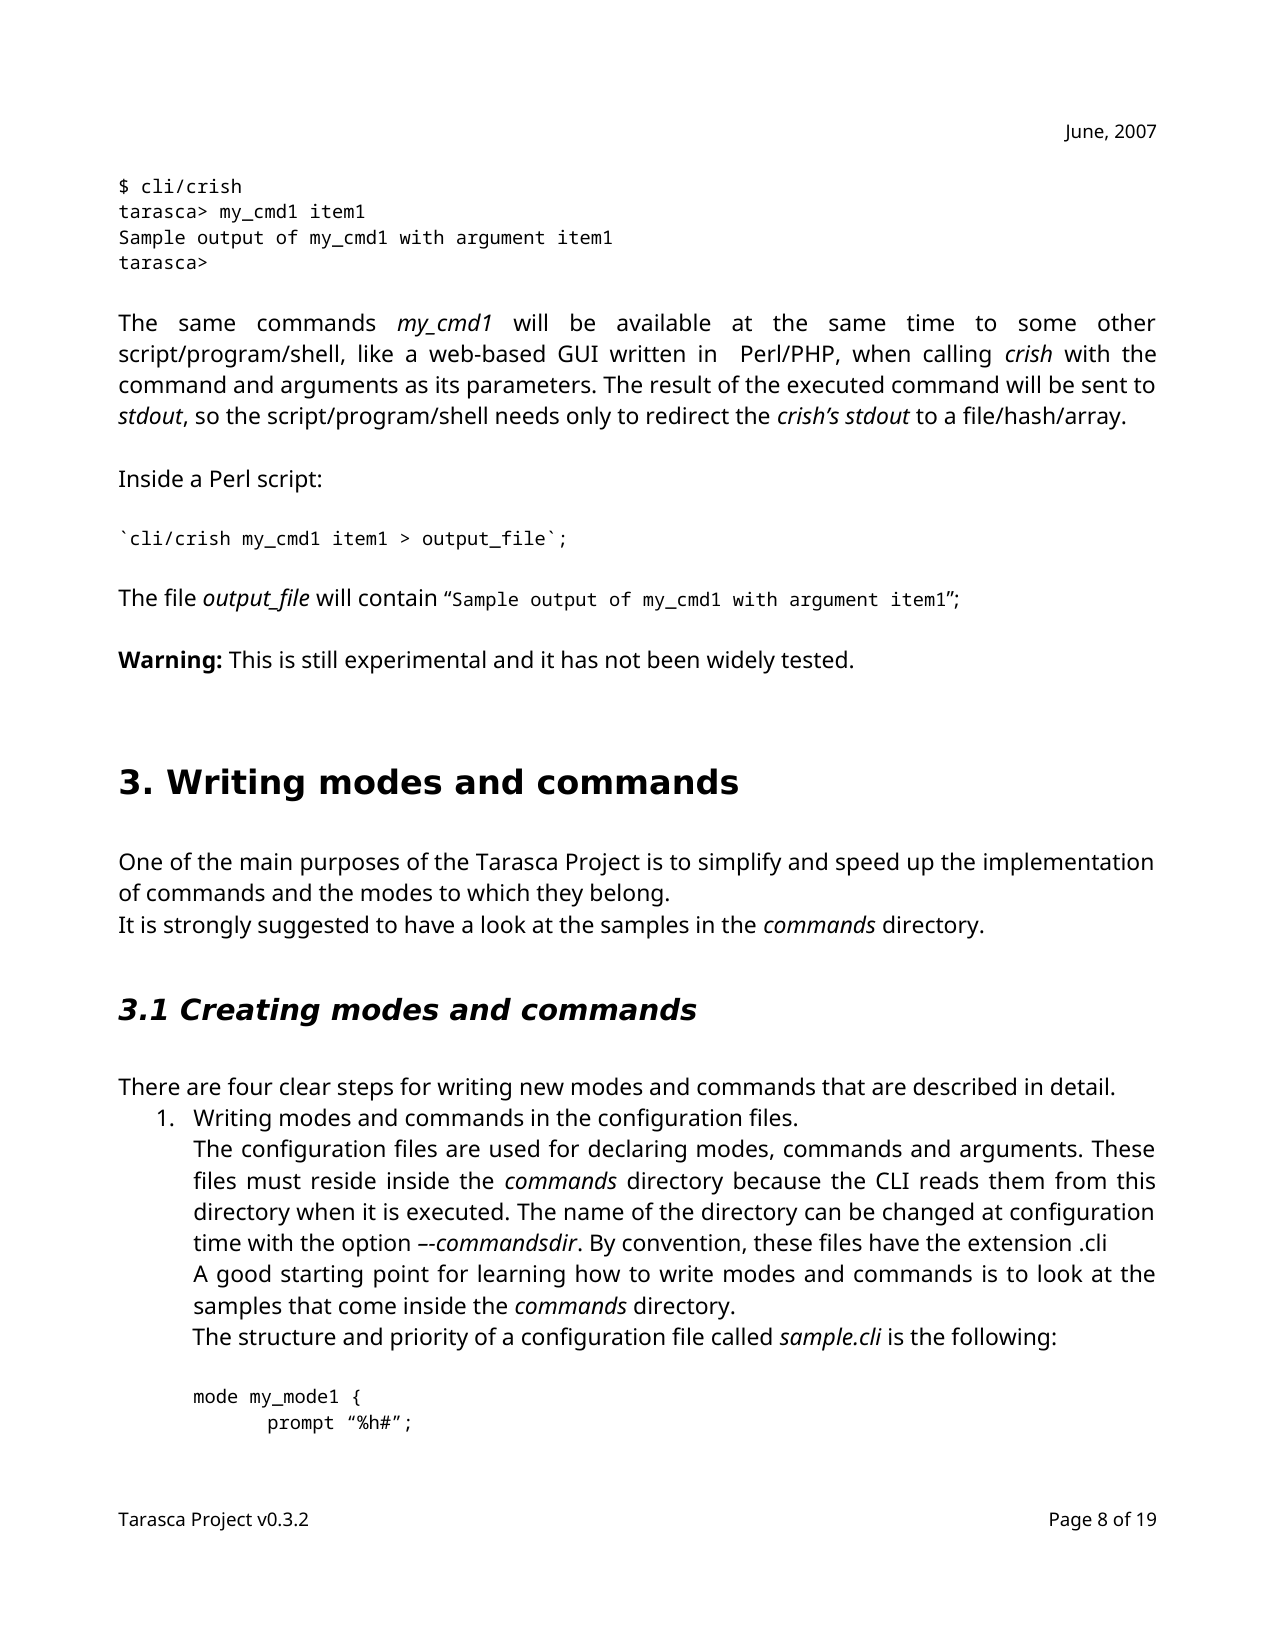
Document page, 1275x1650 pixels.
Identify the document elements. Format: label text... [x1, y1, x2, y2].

list The configuration files are used for declaring modes, commands and arguments. These files must reside inside the commands directory because the CLI reads them from this directory when it is executed. The name of the directory can be changed at configuration time with the option –-commandsdir. By convention, these files have the extension .cli [156, 1133, 1157, 1258]
text prompt “%h#”; [193, 1409, 1157, 1434]
text tarasca> [118, 250, 1157, 275]
list A good starting point for learning how to write modes and commands is to look at the samples that come inside the commands directory. [156, 1258, 1157, 1321]
text `cli/crish my_cmd1 item1 > output_file`; [118, 525, 1157, 551]
text Warning: This is still experimental and it has not been widely tested. [118, 644, 1157, 676]
text Sample output of my_cmd1 with argument item1 [118, 224, 1157, 250]
subtitle 3. Writing modes and commands [118, 763, 1157, 802]
text The file output_file will contain “Sample output of my_cmd1 with argument item1”; [118, 582, 1157, 613]
list Writing modes and commands in the configuration files. [156, 1102, 1157, 1133]
text $ cli/crish [118, 173, 1157, 199]
text There are four clear steps for writing new modes and commands that are described in detail. [118, 1071, 1157, 1102]
text tarasca> my_cmd1 item1 [118, 199, 1157, 224]
text The same commands my_cmd1 will be available at the same time to some other script/program/shell, like a web-based GUI written in Perl/PHP, when calling crish with the command and arguments as its parameters. The result of the executed command will be sent to stdout, so the script/program/shell needs only to redirect the crish’s stdout to a file/hash/array. [118, 306, 1157, 431]
text It is strongly suggested to have a look at the samples in the commands directory. [118, 908, 1157, 940]
text mode my_mode1 { [193, 1383, 1157, 1409]
text Inside a Perl script: [118, 463, 1157, 494]
text The structure and priority of a configuration file called sample.cli is the following: [118, 1321, 1157, 1352]
subtitle 3.1 Creating modes and commands [118, 993, 1157, 1027]
text One of the main purposes of the Tarasca Project is to simplify and speed up the implementation of commands and the modes to which they belong. [118, 846, 1157, 908]
